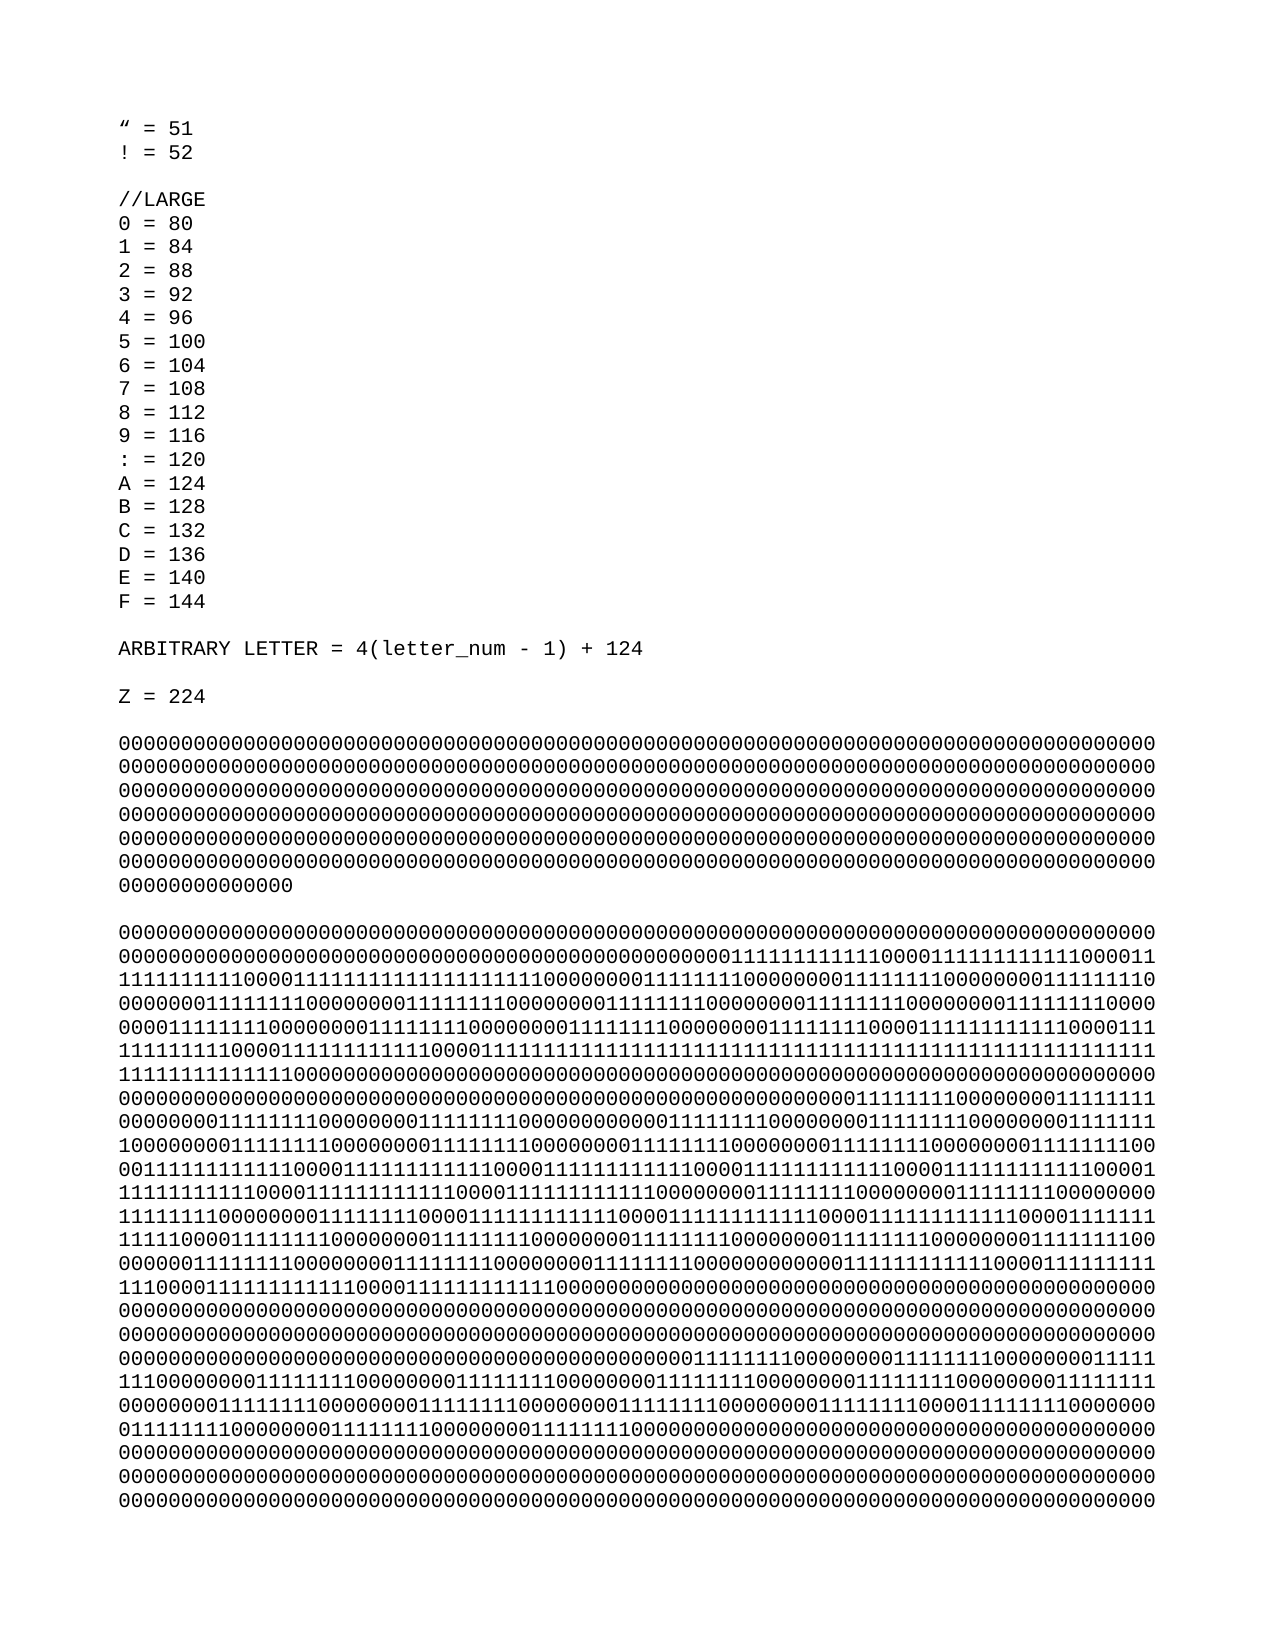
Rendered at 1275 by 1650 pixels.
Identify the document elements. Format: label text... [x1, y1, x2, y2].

text A = 124 [118, 473, 1157, 496]
text 2 = 88 [118, 260, 1157, 284]
text D = 136 [118, 544, 1157, 567]
text 00000000000000000000000000000000000000000000000000000000000000000000000000000000000000000000000000000000000000000000000000000000000000000000000000000000000000000000000000000000000000000000000000000000000000000000000000000000000000000000000000000000000000000000000000000000000000000000000000000000000000000000000000000000000000000000000000000000000000000000000000000000000000000000000000000000000000000000000000000000000000000000000000000000000000000000000000000000000000000000000000000000000000000000000000000000 [118, 733, 1157, 898]
text E = 140 [118, 567, 1157, 591]
text : = 120 [118, 449, 1157, 473]
text //LARGE [118, 189, 1157, 213]
text ! = 52 [118, 142, 1157, 165]
text Z = 224 [118, 686, 1157, 709]
text 4 = 96 [118, 307, 1157, 331]
text C = 132 [118, 520, 1157, 544]
text 00000000000000000000000000000000000000000000000000000000000000000000000000000000000000000000000000000000000000000000000000000000000011111111111100001111111111110000111111111111000011111111111111111111000000001111111100000000111111110000000011111111000000001111111100000000111111110000000011111111000000001111111100000000111111110000000011111111000000001111111100000000111111110000000011111111000011111111111100001111111111110000111111111111000011111111111111111111111111111111111111111111111111111111111111111111000000000000000000000000000000000000000000000000000000000000000000000000000000000000000000000000000000000000000000000000000000001111111100000000111111110000000011111111000000001111111100000000000011111111000000001111111100000000111111110000000011111111000000001111111100000000111111110000000011111111000000001111111100001111111111110000111111111111000011111111111100001111111111110000111111111111000011111111111100001111111111110000111111111111000000001111111100000000111111110000000011111111000000001111111100001111111111110000111111111111000011111111111100001111111111110000111111110000000011111111000000001111111100000000111111110000000011111111000000001111111100000000111111110000000011111111000000000000111111111111000011111111111100001111111111110000111111111111000000000000000000000000000000000000000000000000000000000000000000000000000000000000000000000000000000000000000000000000000000000000000000000000000000000000000000000000000000000000000000000000000000000000000000000000000000000000000000000000000000000000000000001111111100000000111111110000000011111111000000001111111100000000111111110000000011111111000000001111111100000000111111110000000011111111000000001111111100000000111111110000000011111111000011111111000000001111111100000000111111110000000011111111000000000000000000000000000000000000000000000000000000000000000000000000000000000000000000000000000000000000000000000000000000000000000000000000000000000000000000000000000000000000000000000000000000000000000000000000000000000000000000000000000000000000000000000000000000000000000000000000000 [118, 922, 1157, 1513]
text 6 = 104 [118, 354, 1157, 378]
text B = 128 [118, 496, 1157, 520]
text 1 = 84 [118, 236, 1157, 260]
text 7 = 108 [118, 378, 1157, 402]
text 8 = 112 [118, 402, 1157, 426]
text “ = 51 [118, 118, 1157, 142]
text F = 144 [118, 591, 1157, 615]
text 5 = 100 [118, 331, 1157, 354]
text 9 = 116 [118, 426, 1157, 449]
text ARBITRARY LETTER = 4(letter_num - 1) + 124 [118, 638, 1157, 662]
text 3 = 92 [118, 284, 1157, 307]
text 0 = 80 [118, 213, 1157, 236]
